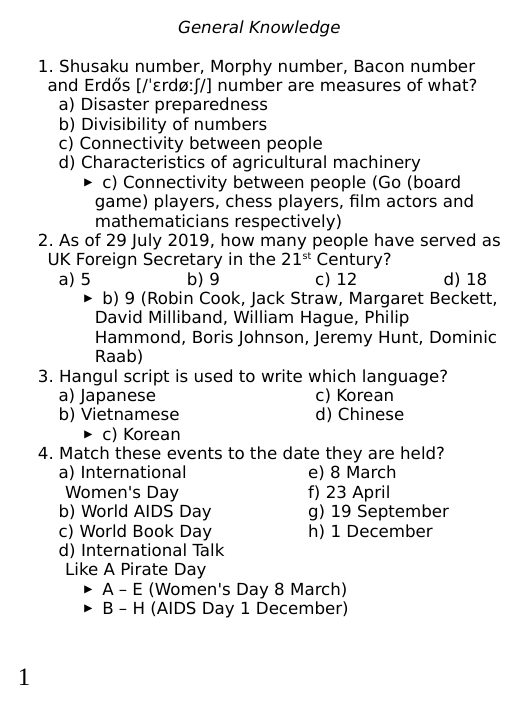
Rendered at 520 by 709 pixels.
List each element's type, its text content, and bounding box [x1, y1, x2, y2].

list b) 9 (Robin Cook, Jack Straw, Margaret Beckett, David Milliband, William Hague, Philip Hammond, Boris Johnson, Jeremy Hunt, Dominic Raab) [83, 289, 502, 366]
list 23 April [303, 483, 502, 502]
list World AIDS Day [53, 502, 252, 521]
list Divisibility of numbers [53, 114, 502, 134]
list 5 [53, 269, 117, 289]
list Shusaku number, Morphy number, Bacon number and Erdős [/ˈɛrdøːʃ/] number are measures of what? [32, 56, 502, 95]
list 19 September [303, 502, 502, 521]
list Characteristics of agricultural machinery [53, 153, 502, 173]
list c) Korean [83, 424, 502, 444]
list As of 29 July 2019, how many people have served as UK Foreign Secretary in the 21st Century? [32, 231, 502, 269]
text General Knowledge [18, 18, 502, 37]
list Hangul script is used to write which language? [32, 366, 502, 386]
list B – H (AIDS Day 1 December) [83, 599, 502, 618]
list c) Connectivity between people (Go (board game) players, chess players, film actors and mathematicians respectively) [83, 173, 502, 231]
list 18 [438, 269, 502, 289]
list World Book Day [53, 521, 252, 541]
list 8 March [303, 463, 502, 483]
list 1 December [303, 521, 502, 541]
list Vietnamese [53, 405, 245, 424]
list International Women's Day [53, 463, 252, 502]
list International Talk Like A Pirate Day [53, 541, 252, 579]
list Korean [310, 386, 502, 405]
list Disaster preparedness [53, 95, 502, 114]
list A – E (Women's Day 8 March) [83, 579, 502, 599]
list 9 [181, 269, 245, 289]
list 12 [310, 269, 373, 289]
list Japanese [53, 386, 245, 405]
list Connectivity between people [53, 134, 502, 153]
list Match these events to the date they are held? [32, 444, 502, 463]
list Chinese [310, 405, 502, 424]
